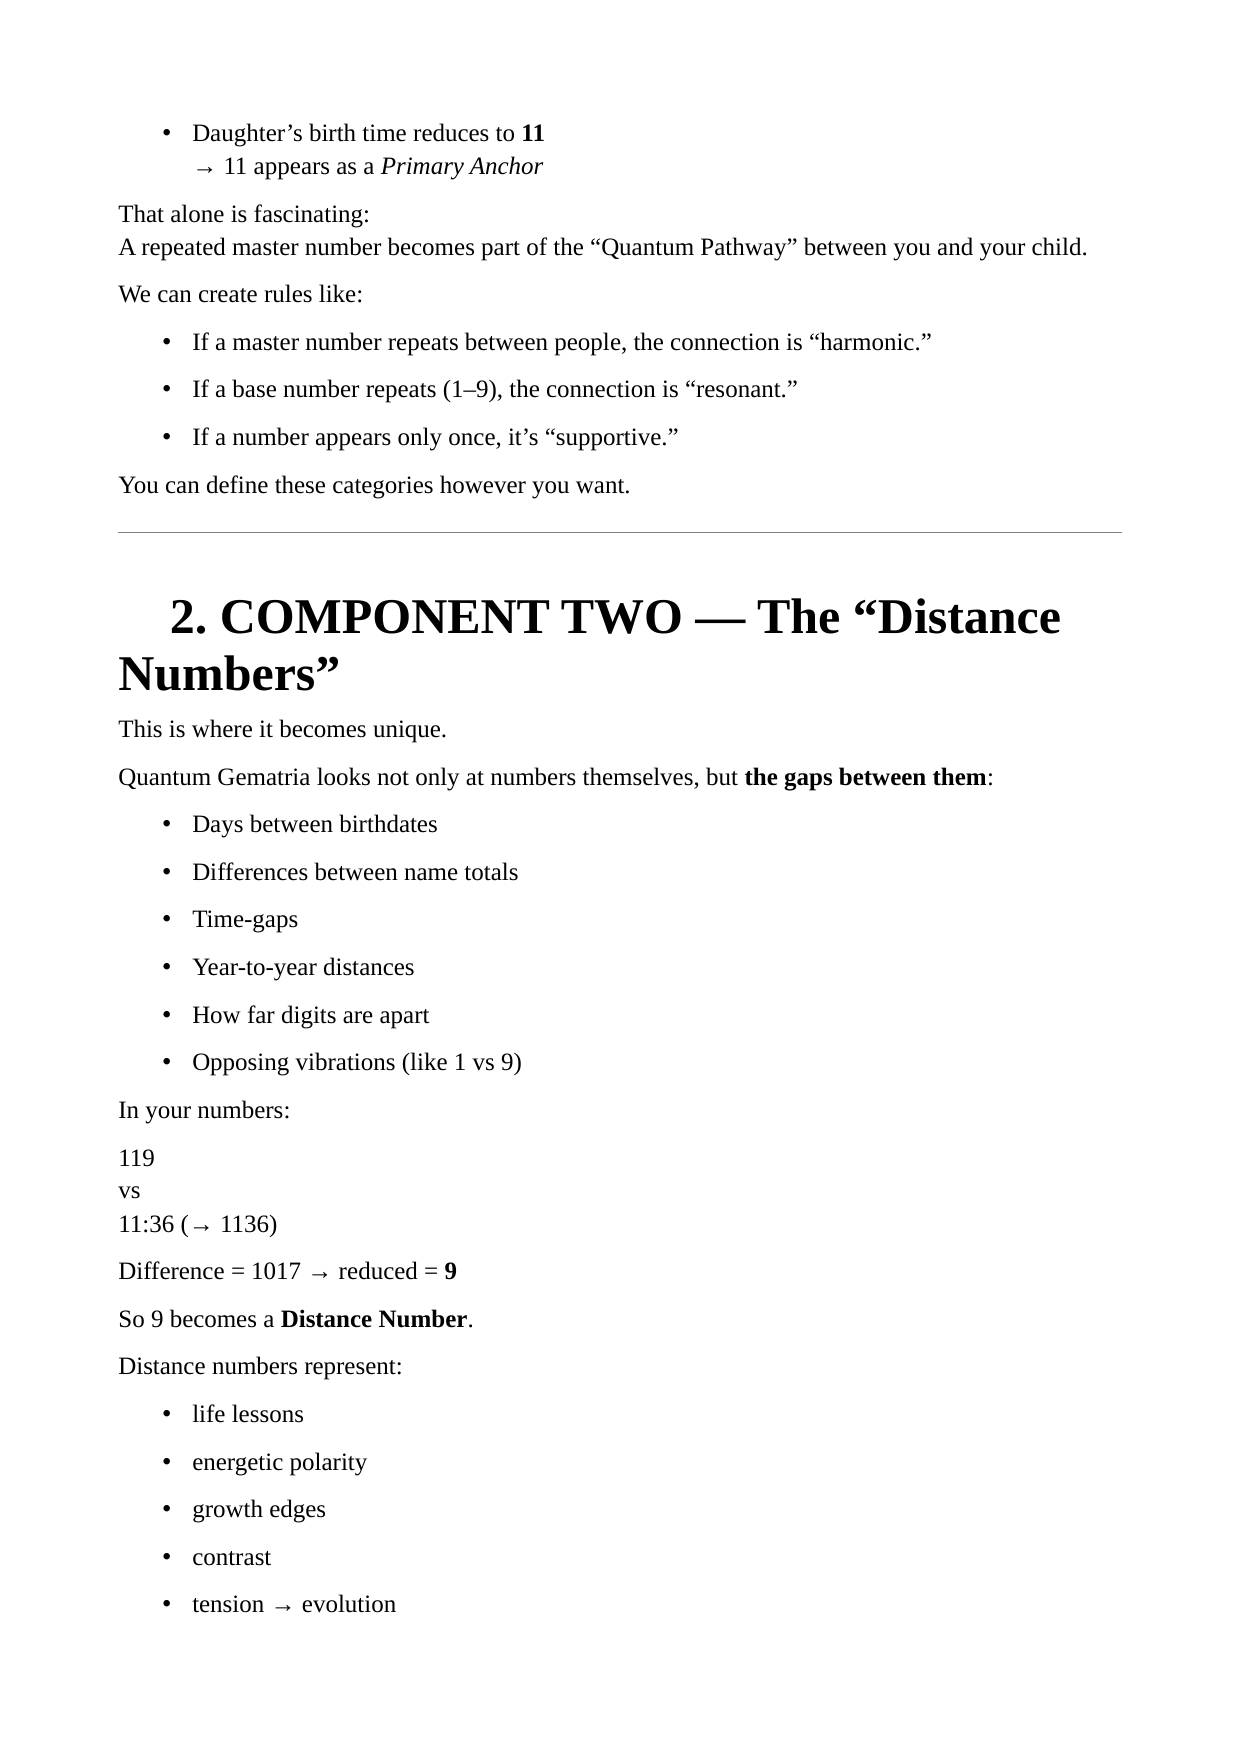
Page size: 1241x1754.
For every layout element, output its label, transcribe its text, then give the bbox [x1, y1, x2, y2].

list How far digits are apart [162, 1000, 1122, 1028]
list life lessons [162, 1399, 1122, 1428]
list Time-gaps [162, 904, 1122, 933]
list Daughter’s birth time reduces to 11 → 11 appears as a Primary Anchor [162, 118, 1122, 180]
list contrast [162, 1542, 1122, 1571]
text Difference = 1017 → reduced = 9 [118, 1256, 1122, 1285]
list Differences between name totals [162, 857, 1122, 886]
list If a number appears only once, it’s “supportive.” [162, 422, 1122, 451]
list tension → evolution [162, 1589, 1122, 1618]
list If a master number repeats between people, the connection is “harmonic.” [162, 327, 1122, 356]
text In your numbers: [118, 1095, 1122, 1124]
text Quantum Gematria looks not only at numbers themselves, but the gaps between them: [118, 762, 1122, 791]
text This is where it becomes unique. [118, 714, 1122, 743]
text So 9 becomes a Distance Number. [118, 1304, 1122, 1333]
text That alone is fascinating: A repeated master number becomes part of the “Quantum Pathway” between you and your child. [118, 199, 1122, 261]
text We can create rules like: [118, 279, 1122, 308]
text You can define these categories however you want. [118, 470, 1122, 498]
list Year-to-year distances [162, 952, 1122, 981]
list Opposing vibrations (like 1 vs 9) [162, 1047, 1122, 1076]
list growth edges [162, 1494, 1122, 1523]
list energetic polarity [162, 1447, 1122, 1475]
subtitle 🔥 2. COMPONENT TWO — The “Distance Numbers” [118, 587, 1122, 702]
list If a base number repeats (1–9), the connection is “resonant.” [162, 374, 1122, 403]
text 119 vs 11:36 (→ 1136) [118, 1143, 1122, 1237]
list Days between birthdates [162, 809, 1122, 838]
text Distance numbers represent: [118, 1351, 1122, 1380]
